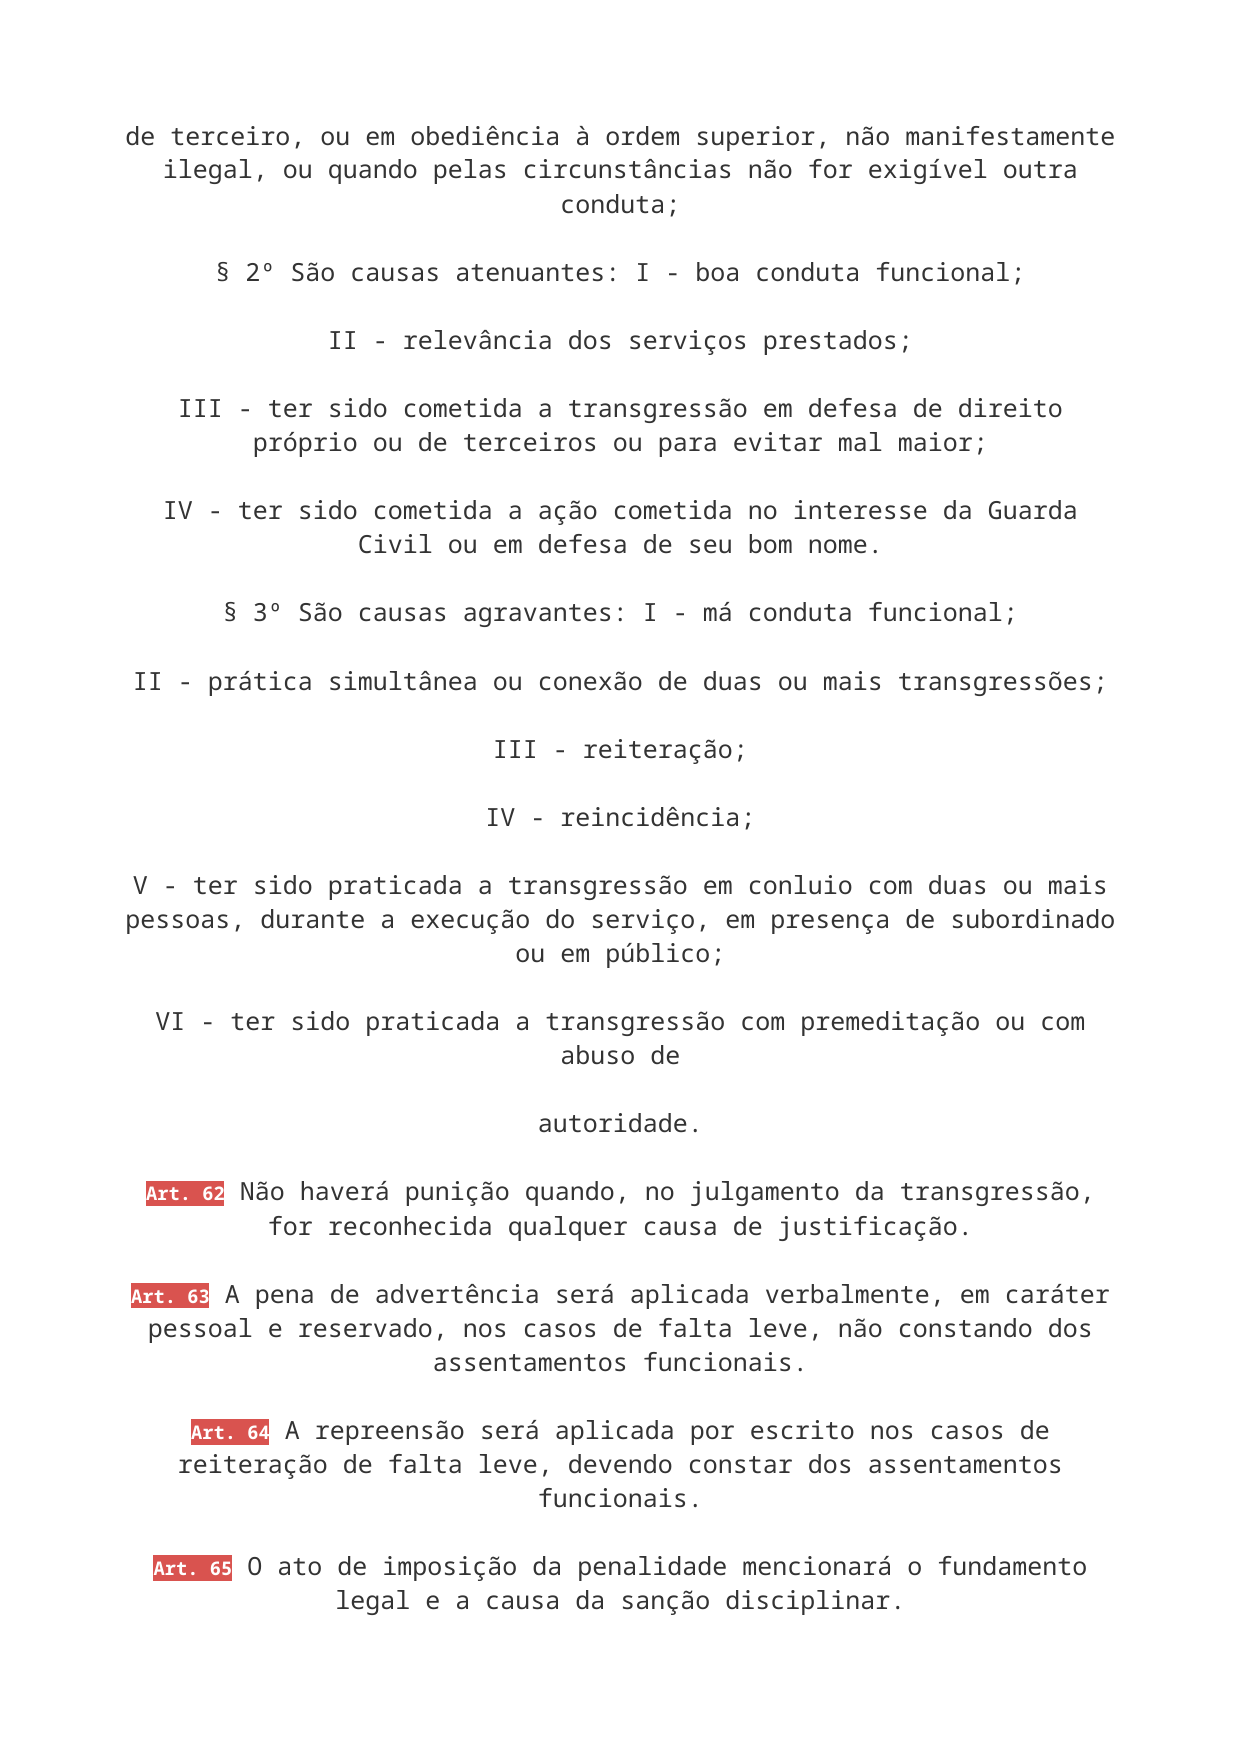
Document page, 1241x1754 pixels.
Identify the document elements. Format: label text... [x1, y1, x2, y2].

text de terceiro, ou em obediência à ordem superior, não manifestamente ilegal, ou quando pelas circunstâncias não for exigível outra conduta; § 2º São causas atenuantes: I - boa conduta funcional; II - relevância dos serviços prestados; III - ter sido cometida a transgressão em defesa de direito próprio ou de terceiros ou para evitar mal maior; IV - ter sido cometida a ação cometida no interesse da Guarda Civil ou em defesa de seu bom nome. § 3º São causas agravantes: I - má conduta funcional; II - prática simultânea ou conexão de duas ou mais transgressões; III - reiteração; IV - reincidência; V - ter sido praticada a transgressão em conluio com duas ou mais pessoas, durante a execução do serviço, em presença de subordinado ou em público; VI - ter sido praticada a transgressão com premeditação ou com abuso de autoridade. Art. 62 Não haverá punição quando, no julgamento da transgressão, for reconhecida qualquer causa de justificação. Art. 63 A pena de advertência será aplicada verbalmente, em caráter pessoal e reservado, nos casos de falta leve, não constando dos assentamentos funcionais. Art. 64 A repreensão será aplicada por escrito nos casos de reiteração de falta leve, devendo constar dos assentamentos funcionais. Art. 65 O ato de imposição da penalidade mencionará o fundamento legal e a causa da sanção disciplinar. [118, 118, 1122, 1617]
